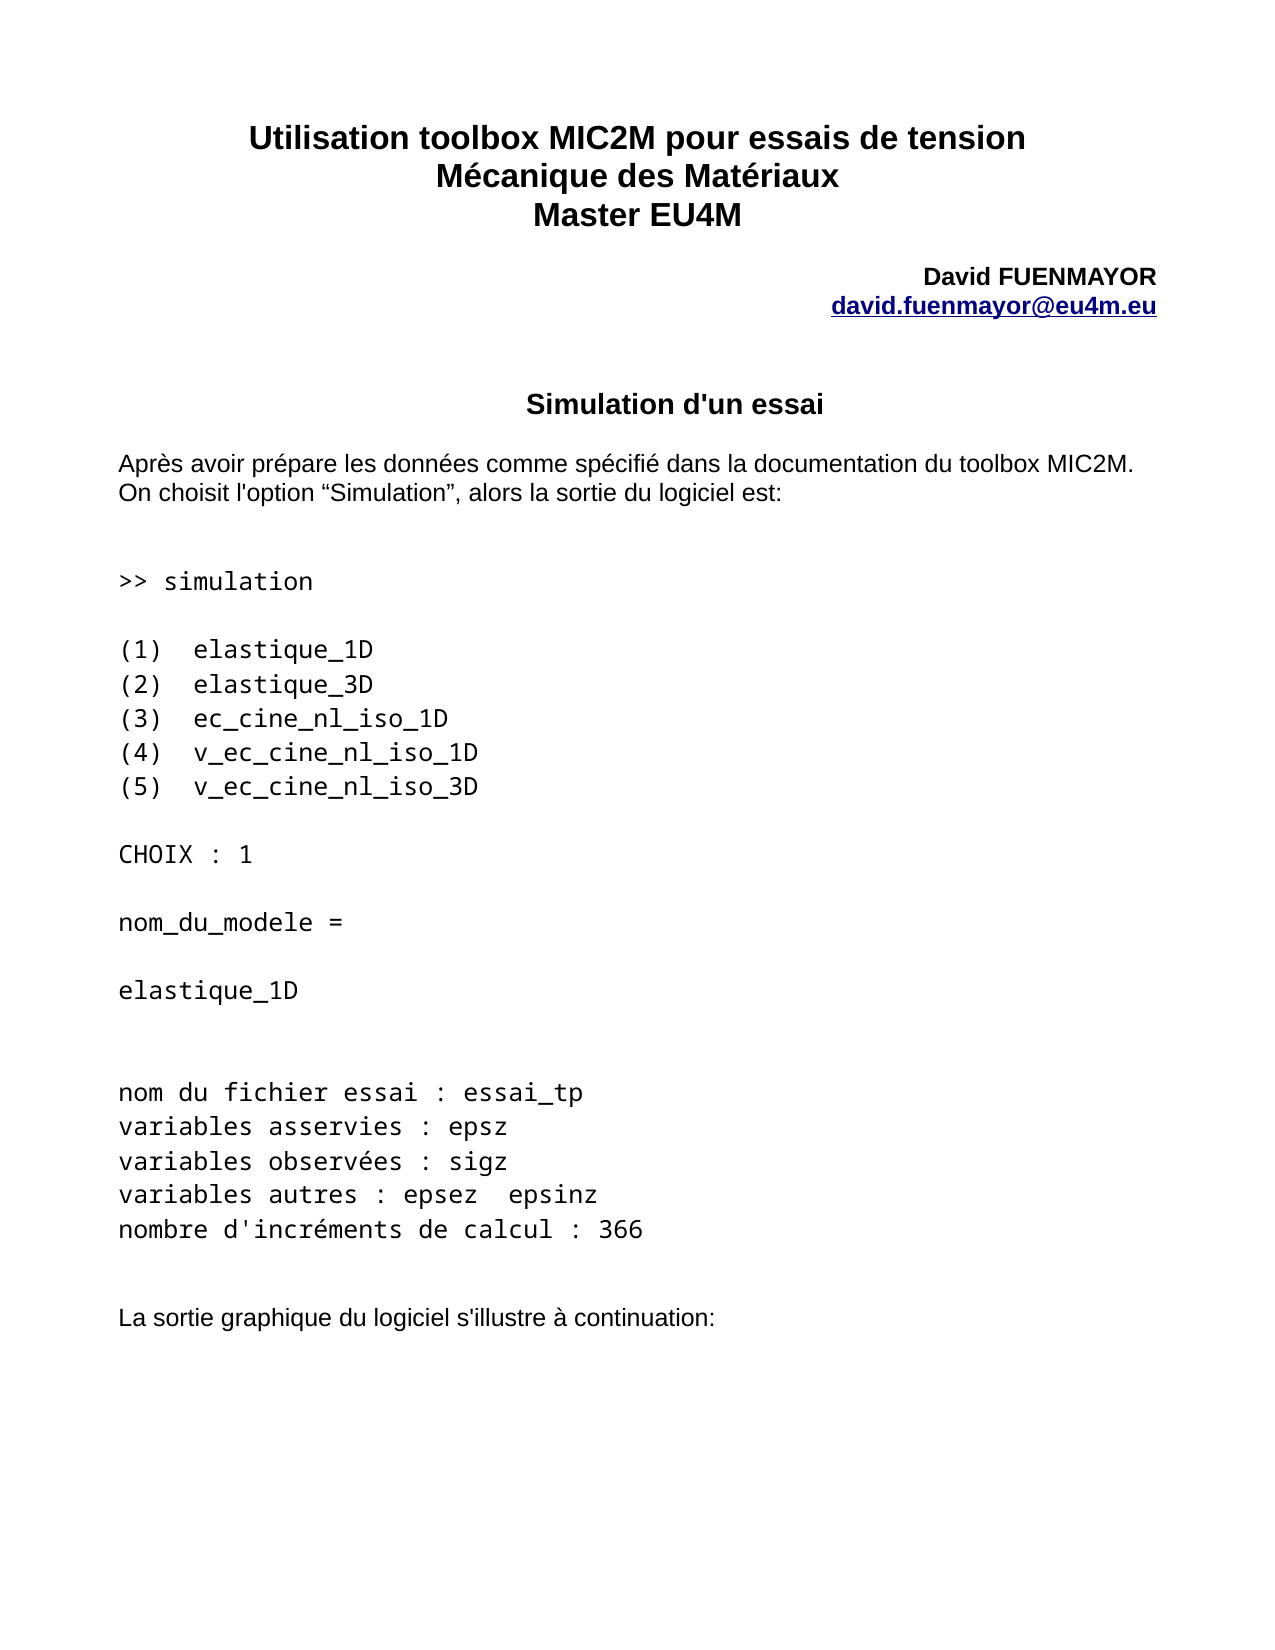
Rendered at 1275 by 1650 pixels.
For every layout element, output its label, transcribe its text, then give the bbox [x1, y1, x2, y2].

text variables autres : epsez epsinz [118, 1177, 1157, 1211]
list Simulation d'un essai [156, 387, 1157, 420]
text variables observées : sigz [118, 1143, 1157, 1177]
text >> simulation [118, 564, 1157, 598]
text nom du fichier essai : essai_tp [118, 1075, 1157, 1109]
text (4) v_ec_cine_nl_iso_1D [118, 734, 1157, 768]
text david.fuenmayor@eu4m.eu [118, 291, 1157, 320]
text (5) v_ec_cine_nl_iso_3D [118, 768, 1157, 802]
text David FUENMAYOR [118, 262, 1157, 291]
text (1) elastique_1D [118, 632, 1157, 666]
text La sortie graphique du logiciel s'illustre à continuation: [118, 1303, 1157, 1332]
text Utilisation toolbox MIC2M pour essais de tension [118, 118, 1157, 157]
text nombre d'incréments de calcul : 366 [118, 1211, 1157, 1245]
text Mécanique des Matériaux [118, 157, 1157, 195]
text Master EU4M [118, 195, 1157, 233]
text CHOIX : 1 [118, 837, 1157, 871]
text (2) elastique_3D [118, 666, 1157, 700]
text Après avoir prépare les données comme spécifié dans la documentation du toolbox MIC2M. On choisit l'option “Simulation”, alors la sortie du logiciel est: [118, 449, 1157, 507]
text (3) ec_cine_nl_iso_1D [118, 700, 1157, 734]
text elastique_1D [118, 973, 1157, 1007]
text nom_du_modele = [118, 905, 1157, 939]
text variables asservies : epsz [118, 1109, 1157, 1143]
